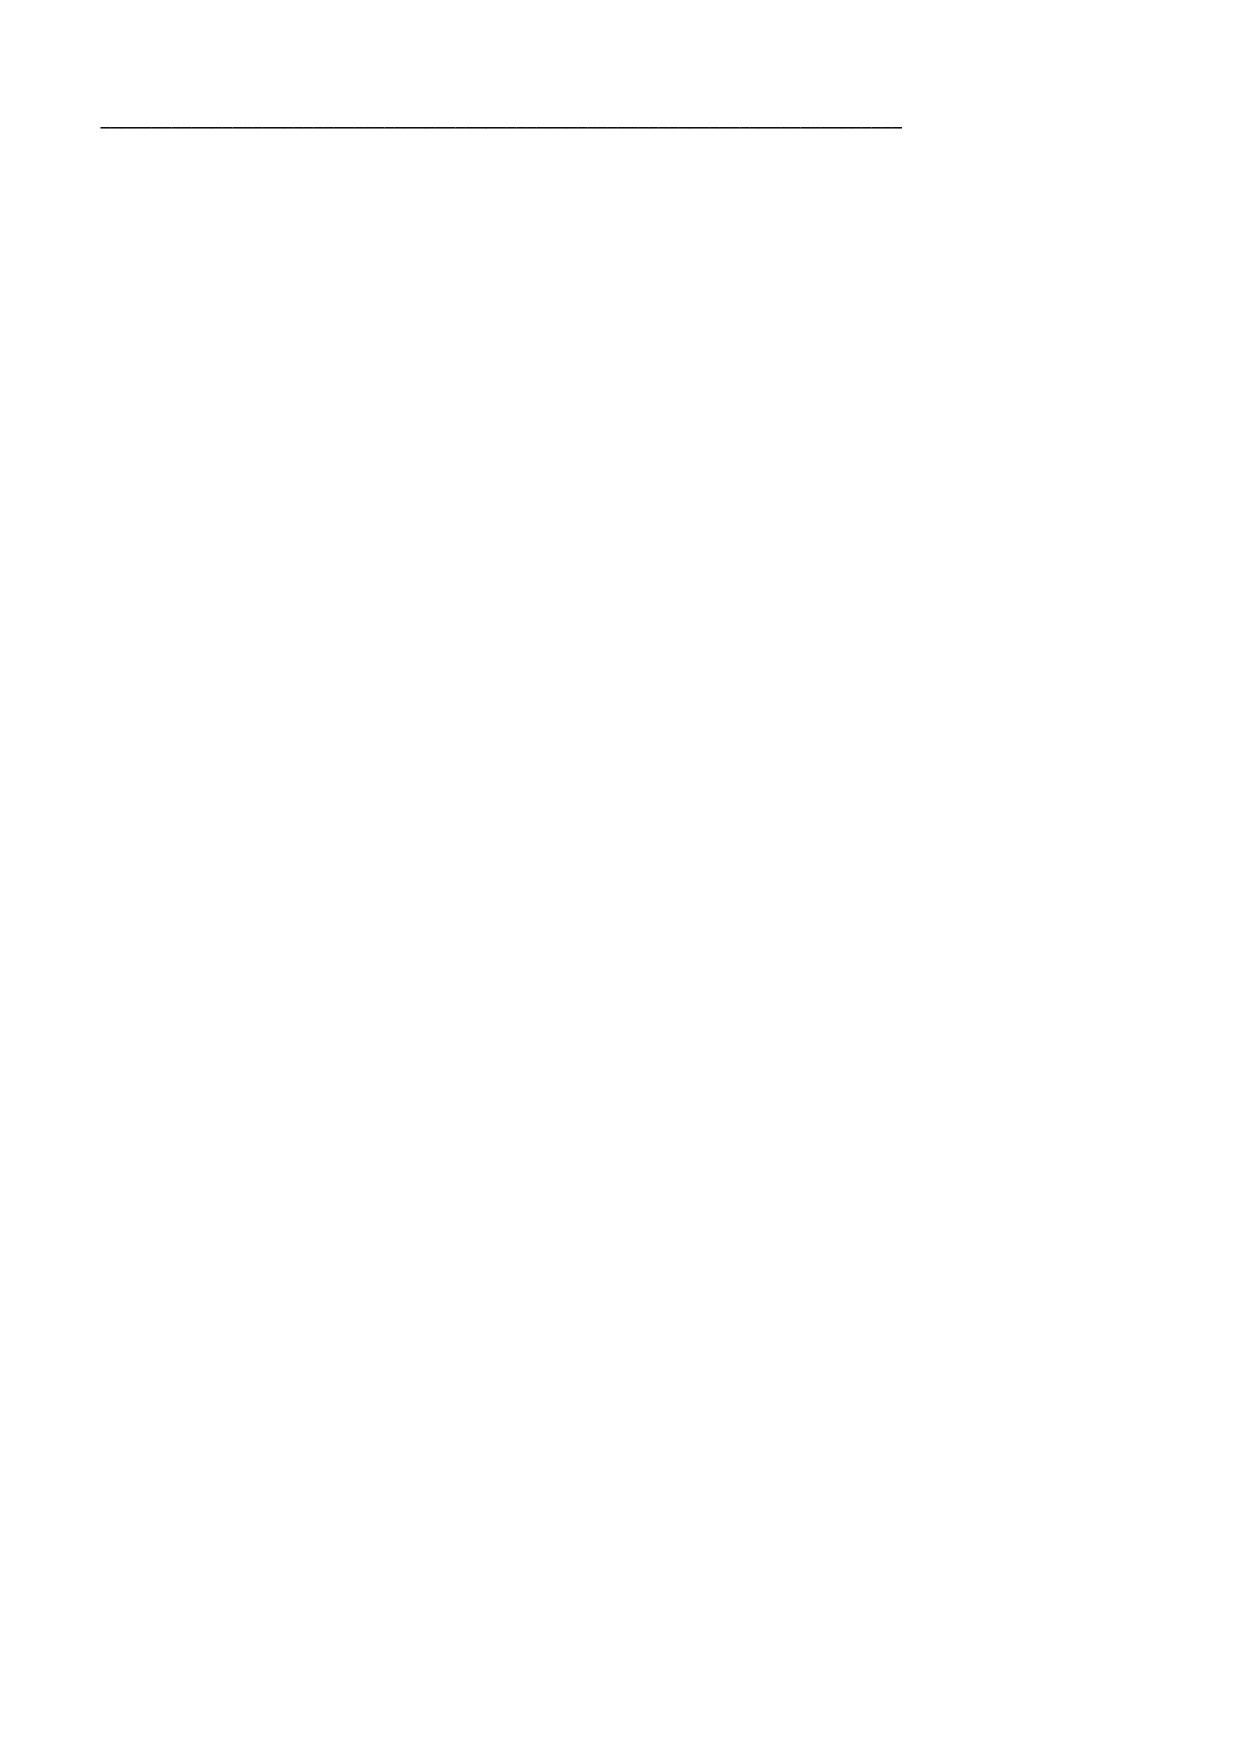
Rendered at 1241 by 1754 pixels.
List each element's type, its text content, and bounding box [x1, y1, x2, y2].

text _______________________________________________________________________________ [100, 100, 1140, 132]
